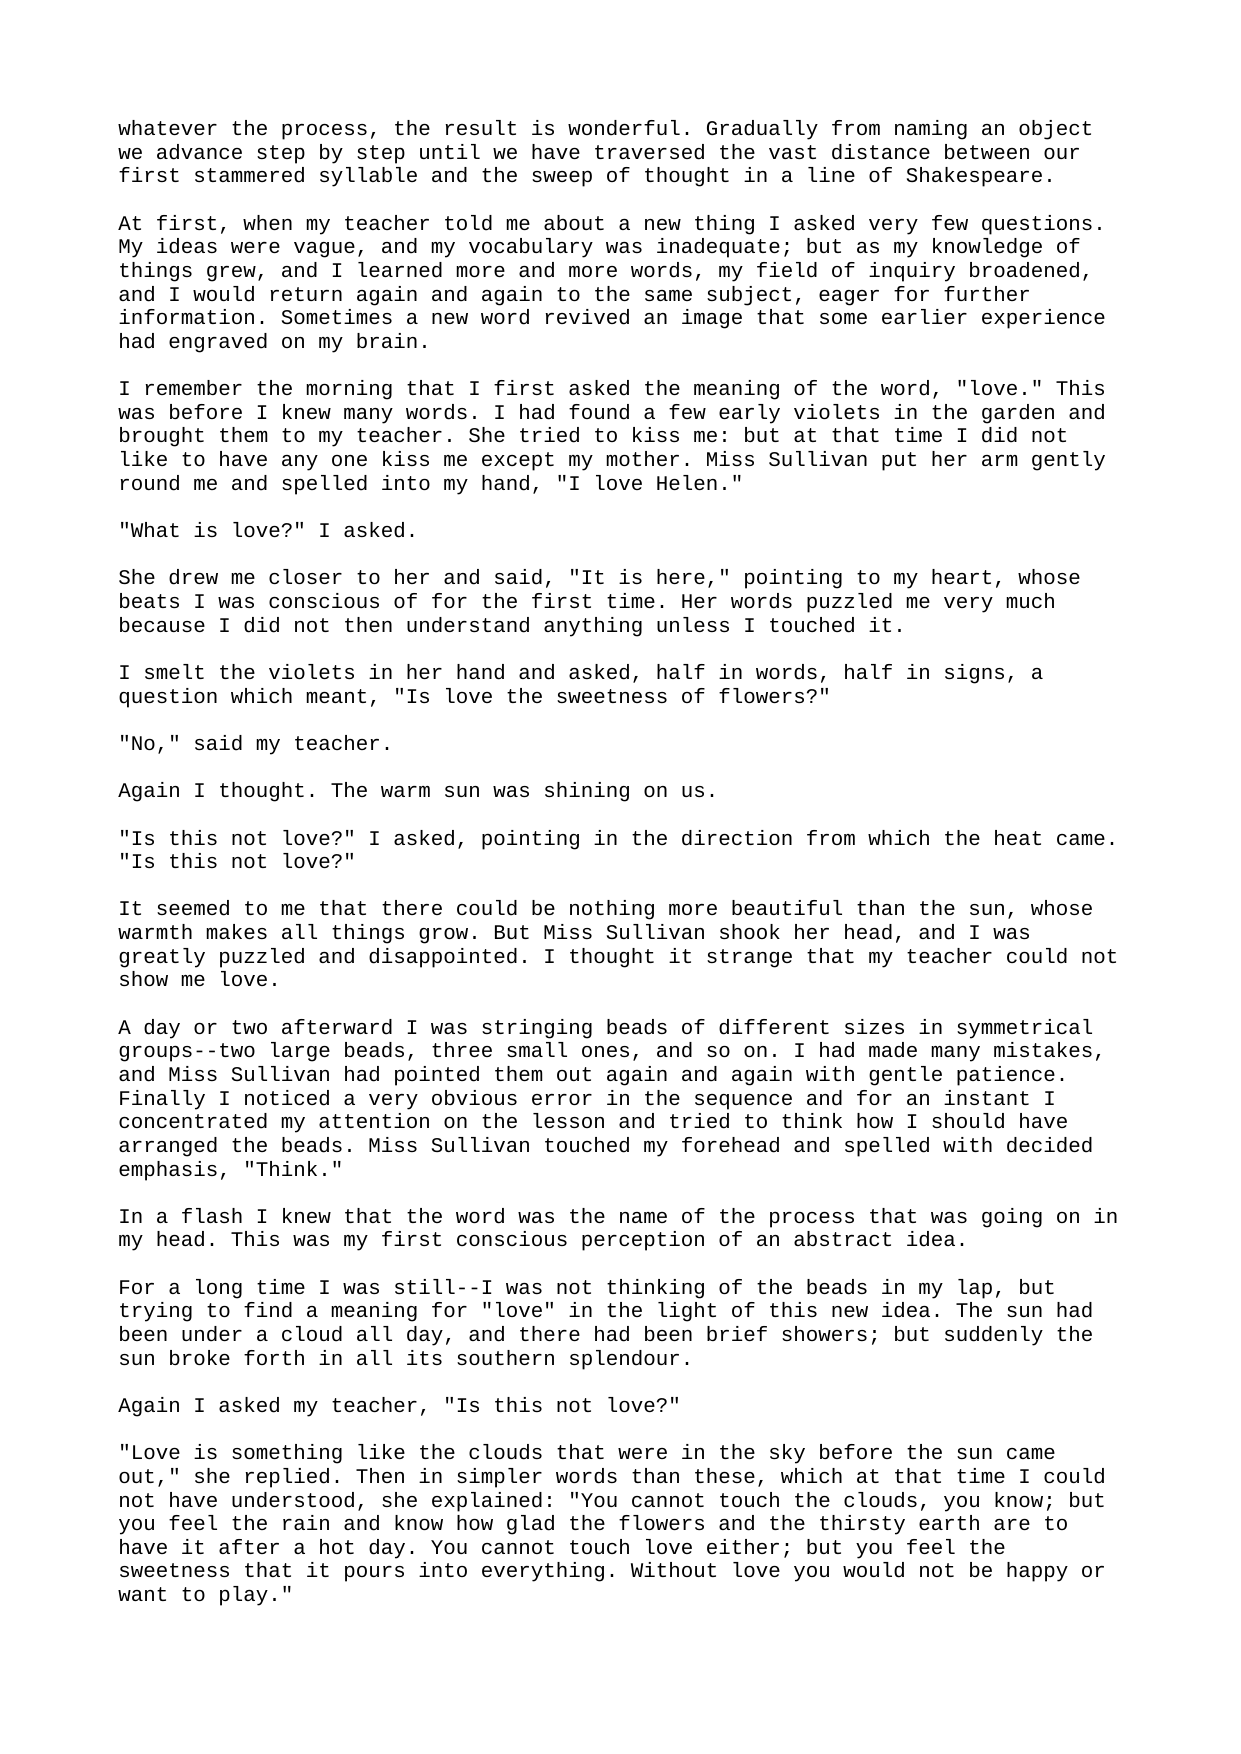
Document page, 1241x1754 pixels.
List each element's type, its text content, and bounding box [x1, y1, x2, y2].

text She drew me closer to her and said, "It is here," pointing to my heart, whose beats I was conscious of for the first time. Her words puzzled me very much because I did not then understand anything unless I touched it. [118, 567, 1122, 638]
text whatever the process, the result is wonderful. Gradually from naming an object we advance step by step until we have traversed the vast distance between our first stammered syllable and the sweep of thought in a line of Shakespeare. [118, 118, 1122, 189]
text Again I thought. The warm sun was shining on us. [118, 780, 1122, 804]
text "What is love?" I asked. [118, 520, 1122, 544]
text "Is this not love?" I asked, pointing in the direction from which the heat came. "Is this not love?" [118, 827, 1122, 875]
text At first, when my teacher told me about a new thing I asked very few questions. My ideas were vague, and my vocabulary was inadequate; but as my knowledge of things grew, and I learned more and more words, my field of inquiry broadened, and I would return again and again to the same subject, eager for further information. Sometimes a new word revived an image that some earlier experience had engraved on my brain. [118, 213, 1122, 354]
text "Love is something like the clouds that were in the sky before the sun came out," she replied. Then in simpler words than these, which at that time I could not have understood, she explained: "You cannot touch the clouds, you know; but you feel the rain and know how glad the flowers and the thirsty earth are to have it after a hot day. You cannot touch love either; but you feel the sweetness that it pours into everything. Without love you would not be happy or want to play." [118, 1442, 1122, 1608]
text I remember the morning that I first asked the meaning of the word, "love." This was before I knew many words. I had found a few early violets in the garden and brought them to my teacher. She tried to kiss me: but at that time I did not like to have any one kiss me except my mother. Miss Sullivan put her arm gently round me and spelled into my hand, "I love Helen." [118, 378, 1122, 496]
text For a long time I was still--I was not thinking of the beads in my lap, but trying to find a meaning for "love" in the light of this new idea. The sun had been under a cloud all day, and there had been brief showers; but suddenly the sun broke forth in all its southern splendour. [118, 1277, 1122, 1371]
text In a flash I knew that the word was the name of the process that was going on in my head. This was my first conscious perception of an abstract idea. [118, 1206, 1122, 1253]
text Again I asked my teacher, "Is this not love?" [118, 1395, 1122, 1419]
text A day or two afterward I was stringing beads of different sizes in symmetrical groups--two large beads, three small ones, and so on. I had made many mistakes, and Miss Sullivan had pointed them out again and again with gentle patience. Finally I noticed a very obvious error in the sequence and for an instant I concentrated my attention on the lesson and tried to think how I should have arranged the beads. Miss Sullivan touched my forehead and spelled with decided emphasis, "Think." [118, 1017, 1122, 1182]
text "No," said my teacher. [118, 733, 1122, 757]
text It seemed to me that there could be nothing more beautiful than the sun, whose warmth makes all things grow. But Miss Sullivan shook her head, and I was greatly puzzled and disappointed. I thought it strange that my teacher could not show me love. [118, 898, 1122, 993]
text I smelt the violets in her hand and asked, half in words, half in signs, a question which meant, "Is love the sweetness of flowers?" [118, 662, 1122, 709]
